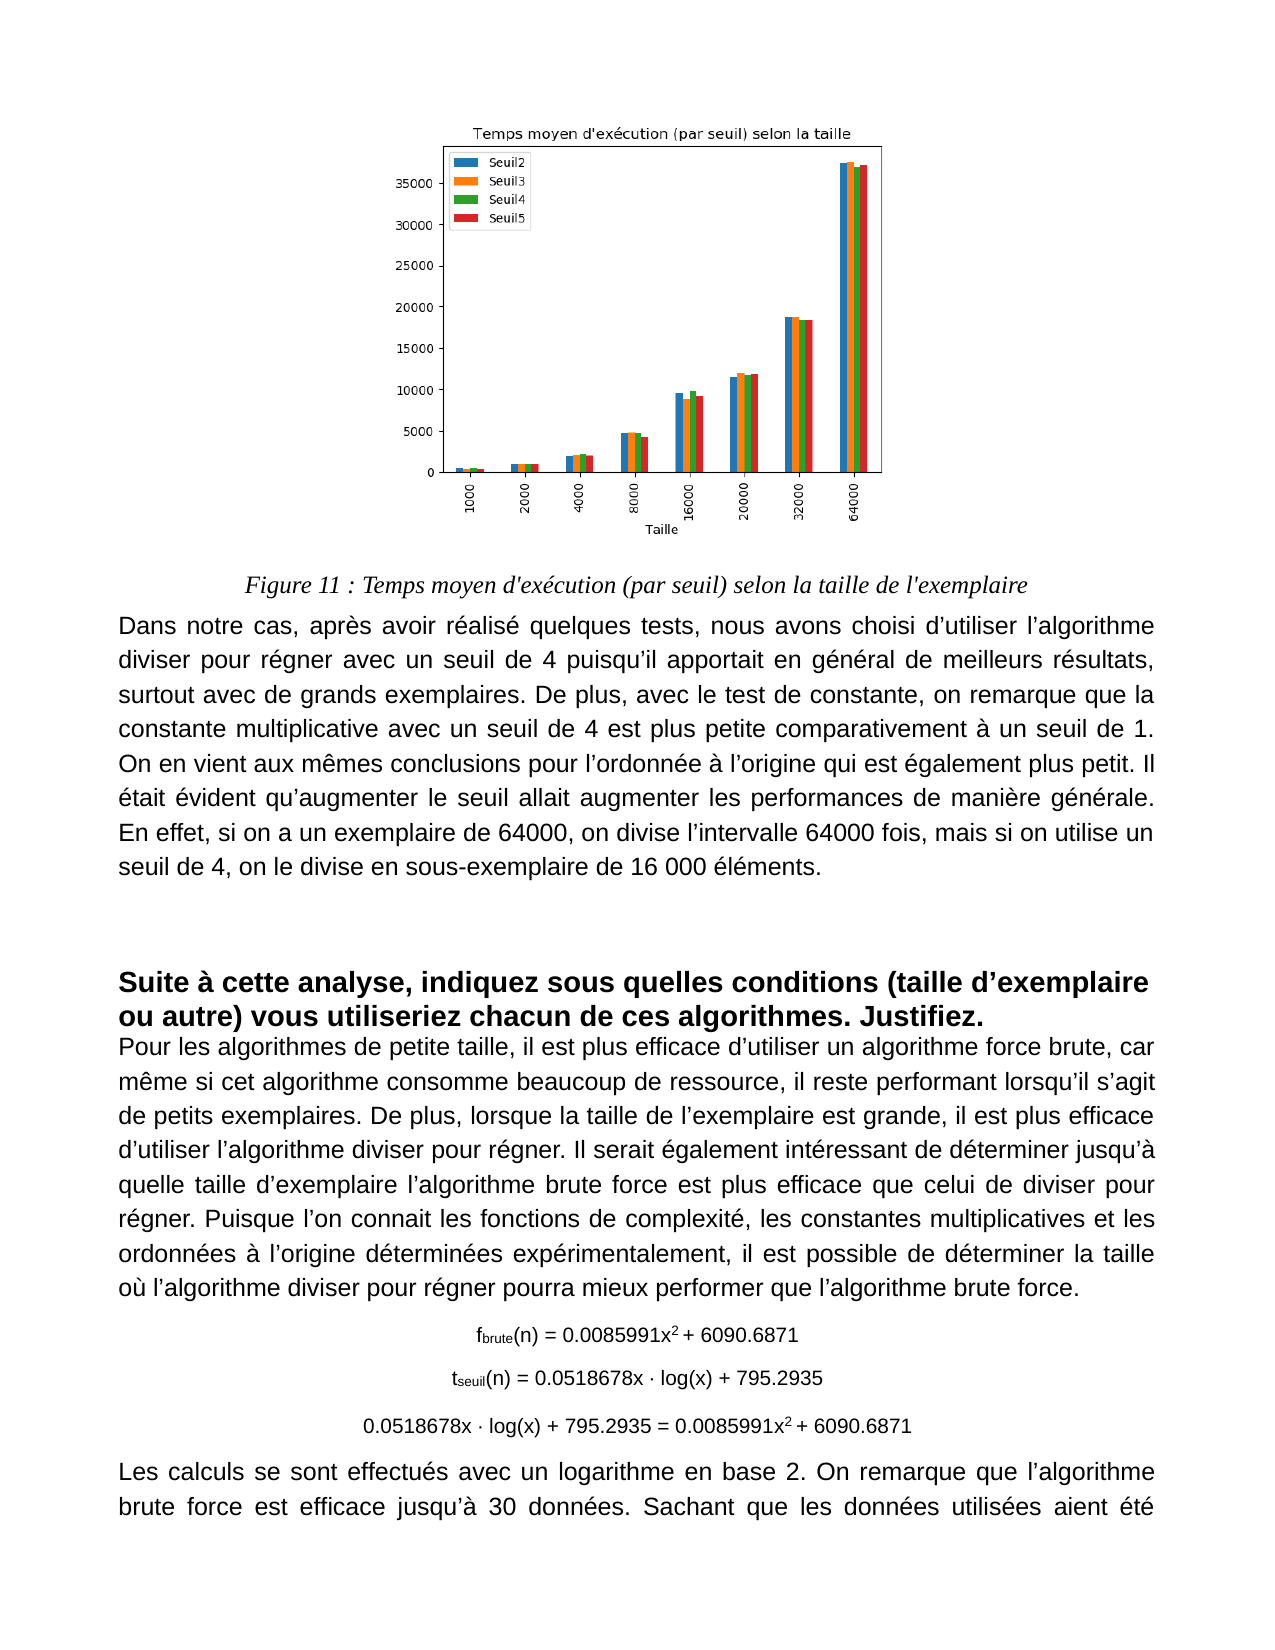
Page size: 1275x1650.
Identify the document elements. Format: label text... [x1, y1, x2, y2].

text Les calculs se sont effectués avec un logarithme en base 2. On remarque que l’algorithme brute force est efficace jusqu’à 30 données. Sachant que les données utilisées aient été [118, 1457, 1157, 1520]
text fbrute(n) = 0.0085991x2 + 6090.6871 [118, 1322, 1157, 1346]
text tseuil(n) = 0.0518678x ∙ log(x) + 795.2935 [118, 1366, 1157, 1390]
subtitle Suite à cette analyse, indiquez sous quelles conditions (taille d’exemplaire ou autre) vous utiliseriez chacun de ces algorithmes. Justifiez. [118, 965, 1157, 1032]
text Figure 11 : Temps moyen d'exécution (par seuil) selon la taille de l'exemplaire [118, 570, 1157, 598]
text 0.0518678x ∙ log(x) + 795.2935 = 0.0085991x2 + 6090.6871 [118, 1414, 1157, 1438]
text Dans notre cas, après avoir réalisé quelques tests, nous avons choisi d’utiliser l’algorithme diviser pour régner avec un seuil de 4 puisqu’il apportait en général de meilleurs résultats, surtout avec de grands exemplaires. De plus, avec le test de constante, on remarque que la constante multiplicative avec un seuil de 4 est plus petite comparativement à un seuil de 1. On en vient aux mêmes conclusions pour l’ordonnée à l’origine qui est également plus petit. Il était évident qu’augmenter le seuil allait augmenter les performances de manière générale. En effet, si on a un exemplaire de 64000, on divise l’intervalle 64000 fois, mais si on utilise un seuil de 4, on le divise en sous-exemplaire de 16 000 éléments. [118, 611, 1157, 881]
text Pour les algorithmes de petite taille, il est plus efficace d’utiliser un algorithme force brute, car même si cet algorithme consomme beaucoup de ressource, il reste performant lorsqu’il s’agit de petits exemplaires. De plus, lorsque la taille de l’exemplaire est grande, il est plus efficace d’utiliser l’algorithme diviser pour régner. Il serait également intéressant de déterminer jusqu’à quelle taille d’exemplaire l’algorithme brute force est plus efficace que celui de diviser pour régner. Puisque l’on connait les fonctions de complexité, les constantes multiplicatives et les ordonnées à l’origine déterminées expérimentalement, il est possible de déterminer la taille où l’algorithme diviser pour régner pourra mieux performer que l’algorithme brute force. [118, 1032, 1157, 1302]
